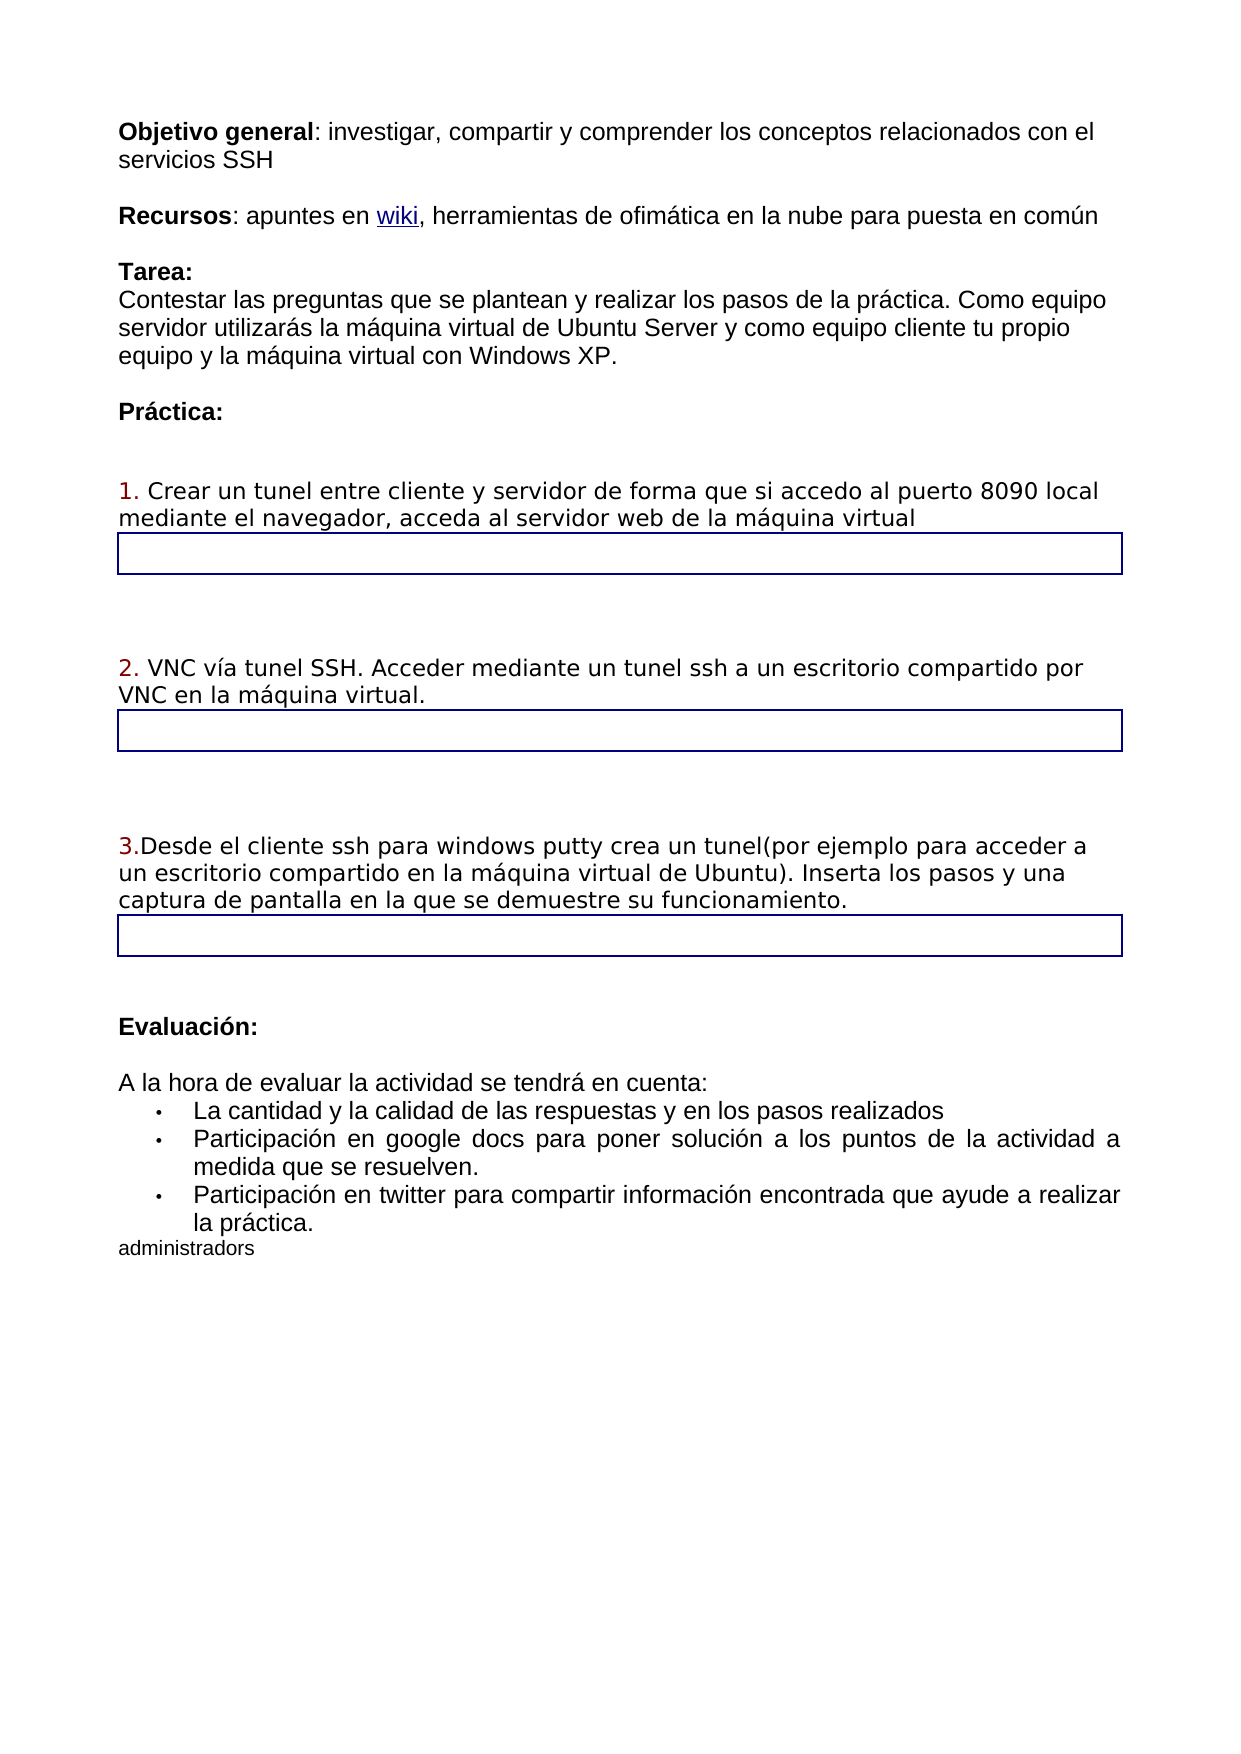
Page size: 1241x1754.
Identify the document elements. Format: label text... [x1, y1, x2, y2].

text Recursos: apuntes en wiki, herramientas de ofimática en la nube para puesta en común [118, 202, 1122, 230]
text Práctica: [118, 397, 1122, 425]
table_header [119, 534, 1121, 573]
text Tarea: [118, 258, 1122, 286]
text Evaluación: [118, 1013, 1122, 1041]
text Contestar las preguntas que se plantean y realizar los pasos de la práctica. Como equipo servidor utilizarás la máquina virtual de Ubuntu Server y como equipo cliente tu propio equipo y la máquina virtual con Windows XP. [118, 286, 1122, 369]
table_header [119, 916, 1121, 955]
list La cantidad y la calidad de las respuestas y en los pasos realizados [156, 1097, 1122, 1124]
text 3.Desde el cliente ssh para windows putty crea un tunel(por ejemplo para acceder a un escritorio compartido en la máquina virtual de Ubuntu). Inserta los pasos y una captura de pantalla en la que se demuestre su funcionamiento. [118, 833, 1122, 913]
text 1. Crear un tunel entre cliente y servidor de forma que si accedo al puerto 8090 local mediante el navegador, acceda al servidor web de la máquina virtual [118, 478, 1122, 532]
text Objetivo general: investigar, compartir y comprender los conceptos relacionados con el servicios SSH [118, 118, 1122, 174]
list Participación en google docs para poner solución a los puntos de la actividad a medida que se resuelven. [156, 1124, 1122, 1180]
table_header [119, 711, 1121, 750]
text 2. VNC vía tunel SSH. Acceder mediante un tunel ssh a un escritorio compartido por VNC en la máquina virtual. [118, 655, 1122, 709]
text A la hora de evaluar la actividad se tendrá en cuenta: [118, 1069, 1122, 1097]
list Participación en twitter para compartir información encontrada que ayude a realizar la práctica. [156, 1180, 1122, 1236]
text administradors [118, 1236, 1122, 1259]
